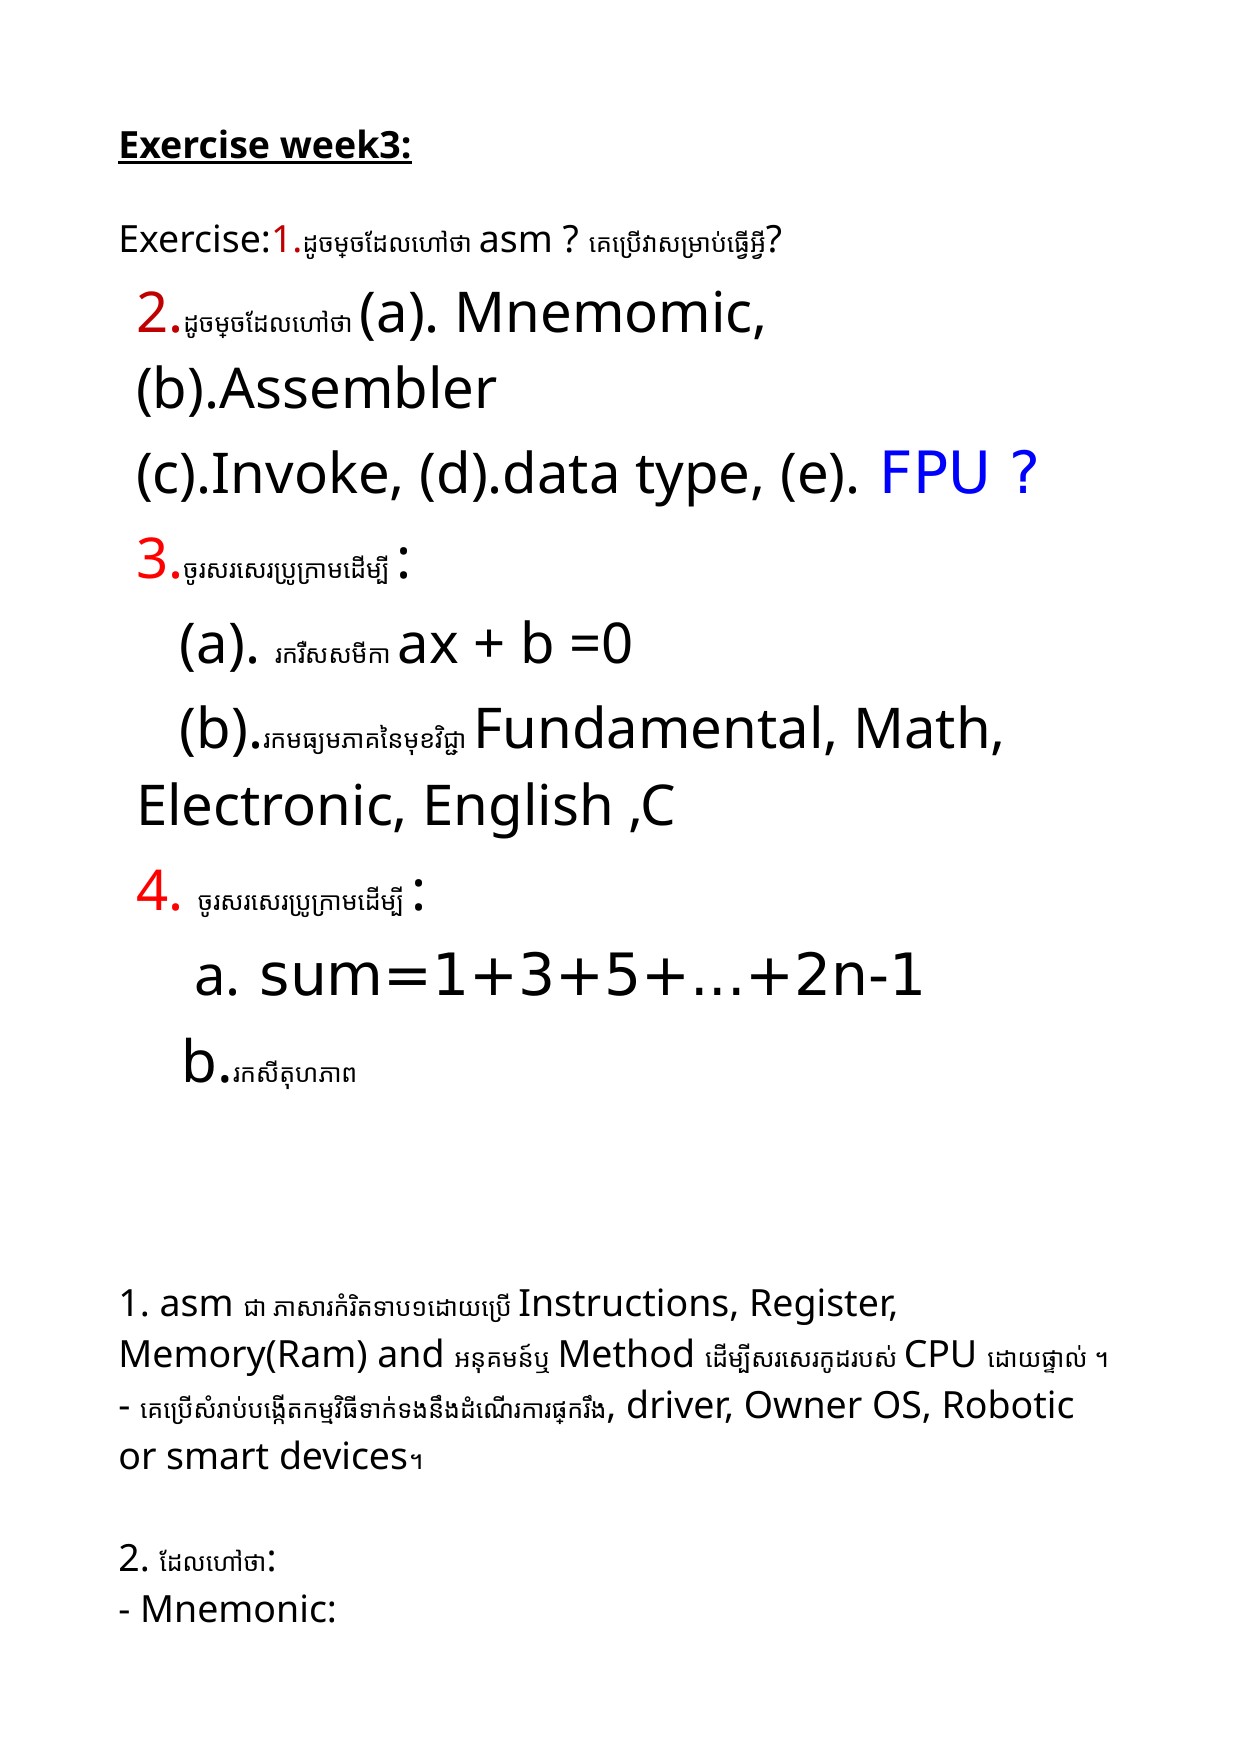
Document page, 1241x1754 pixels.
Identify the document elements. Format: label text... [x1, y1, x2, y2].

text a. sum=1+3+5+...+2n-1 [136, 936, 1122, 1012]
text 2.ដូចម្តេចដែលហៅថា (a). Mnemomic, (b).Assembler [136, 272, 1122, 426]
text 4. ចូរសរសេរប្រូក្រាមដើម្បី : [136, 851, 1122, 927]
text Exercise week3: [118, 118, 1122, 169]
text b.រកសីតុហភាព [136, 1021, 1122, 1100]
text (b).រកមធ្យមភាគនៃមុខវិជ្ជា Fundamental, Math, Electronic, English ,C [136, 689, 1122, 842]
text 3.ចូរសរសេរប្រូក្រាមដើម្បី : [136, 519, 1122, 596]
text (c).Invoke, (d).data type, (e). FPU ? [136, 434, 1122, 511]
text Exercise:1.ដូចម្តេចដែលហៅថា asm ? គេប្រើវាសម្រាប់ធ្វើអ្វី? [118, 213, 1122, 264]
text (a). រករឺសសមីកា​ ax + b =0 [136, 604, 1122, 681]
text 1. asm ជា ភាសារកំរិតទាប១ដោយប្រើ Instructions, Register, Memory(Ram) and អនុគមន៍ឬ Method ដើម្បីសរសេរកូដរបស់ CPU ដោយផ្ទាល់ ។ - គេប្រើសំរាប់បង្កើតកម្មវិធីទាក់ទងនឹងដំណើរការផ្នែករឹង, driver, Owner OS, Robotic or smart devices។ [118, 1276, 1122, 1480]
text - Mnemonic: [118, 1582, 1122, 1633]
text 2. ដែលហៅថា: [118, 1531, 1122, 1582]
